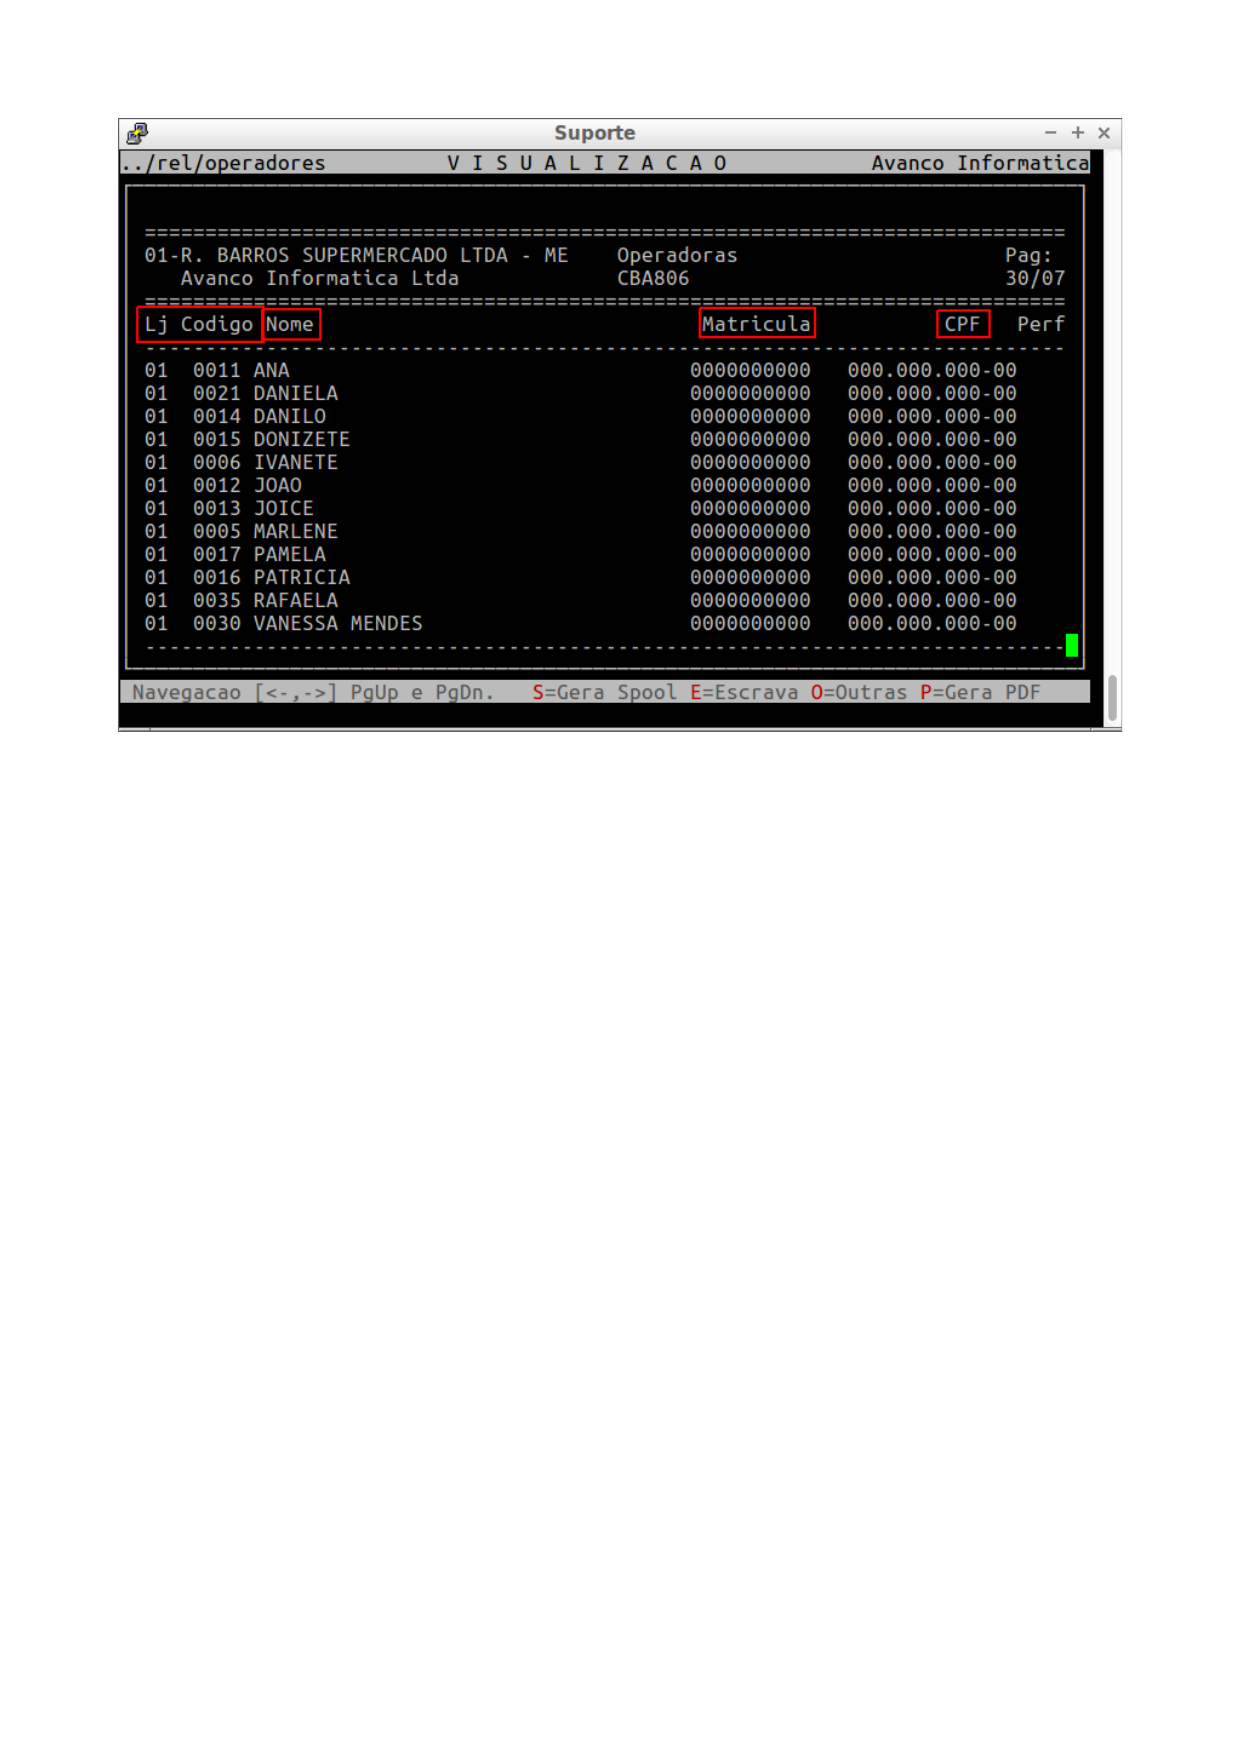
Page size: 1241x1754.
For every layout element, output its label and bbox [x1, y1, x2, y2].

picture [118, 118, 1123, 732]
